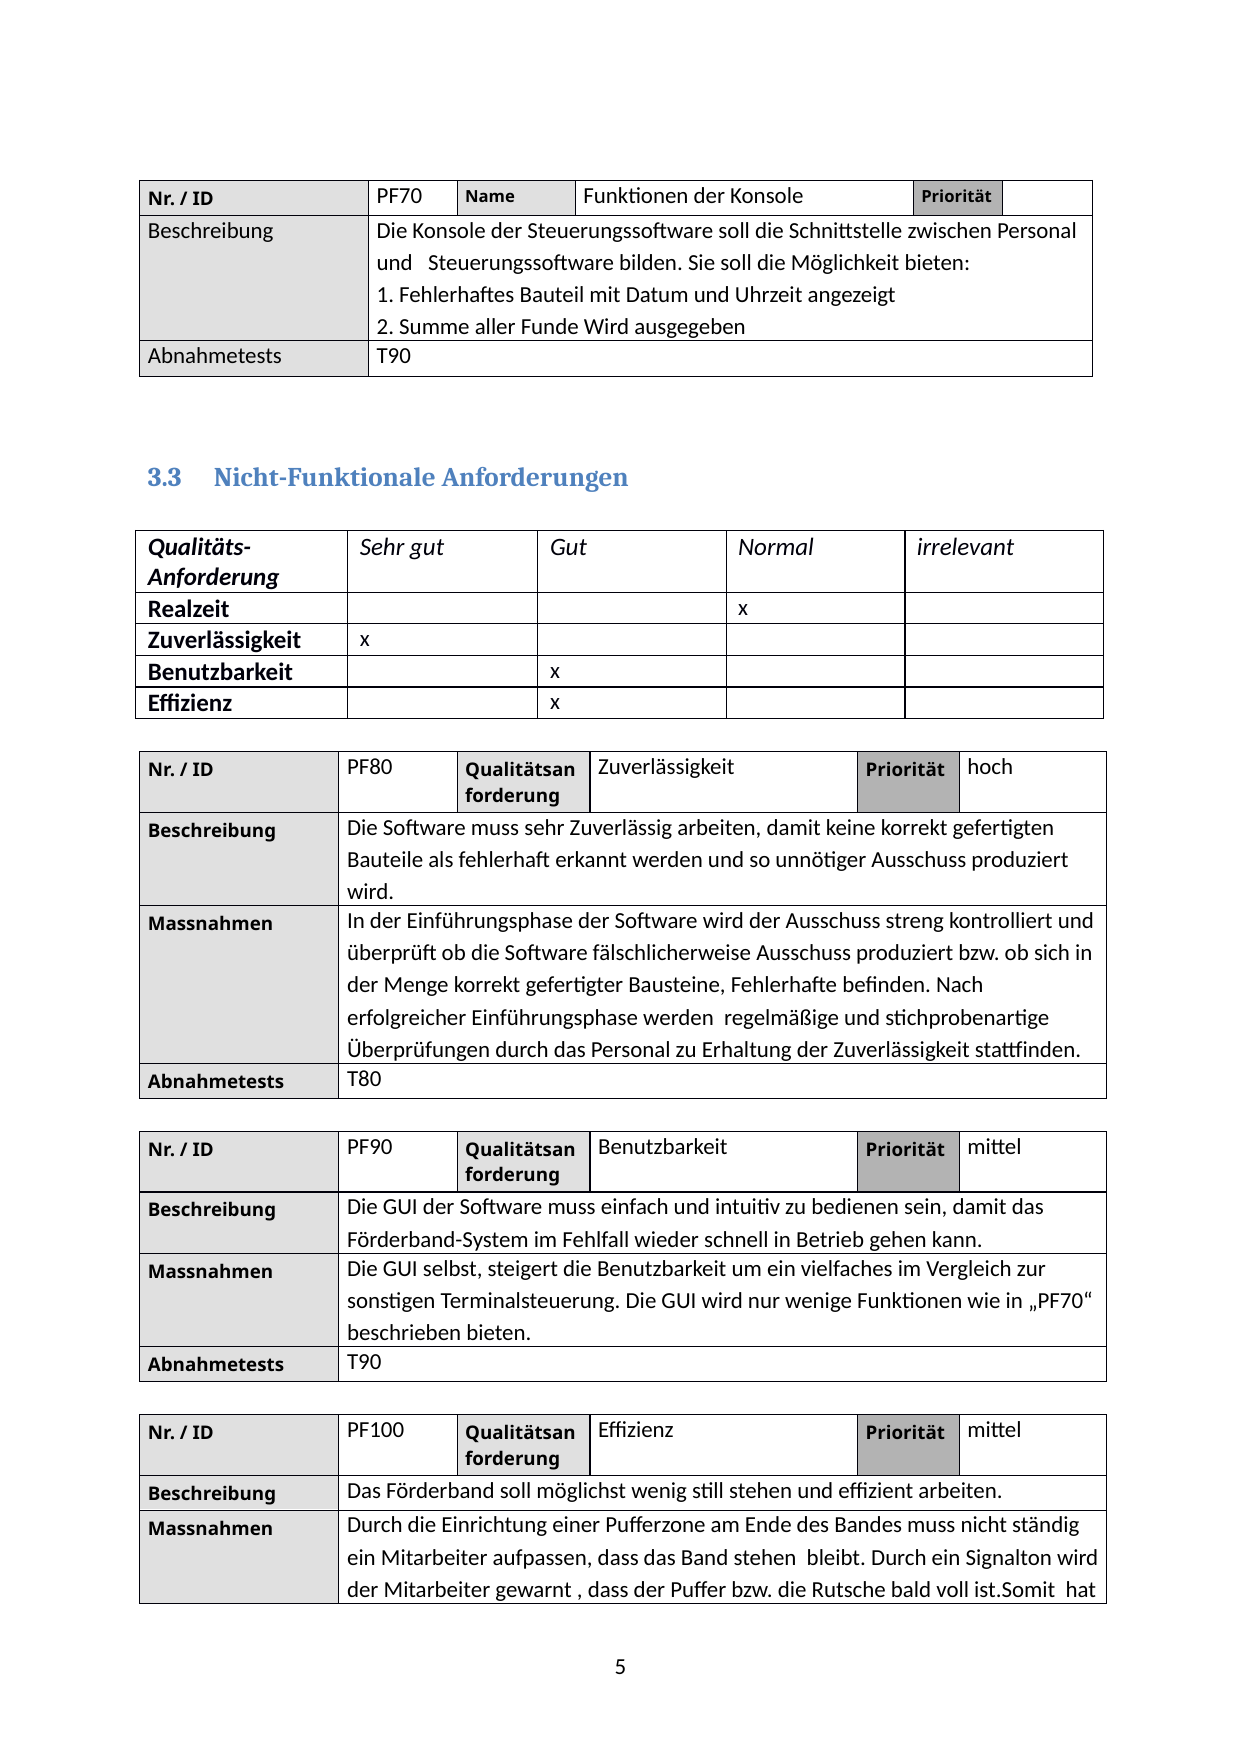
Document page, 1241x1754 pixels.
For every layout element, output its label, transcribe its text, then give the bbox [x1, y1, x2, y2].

table_cell Effizienz [136, 688, 347, 718]
table_header mittel [960, 1132, 1106, 1191]
table_cell x [538, 688, 726, 718]
table_cell Abnahmetests [140, 341, 368, 376]
table_cell T90 [339, 1347, 1106, 1381]
table_cell Beschreibung [140, 1476, 338, 1509]
table_header Qualitätsanforderung [458, 1132, 589, 1191]
table_cell Die Software muss sehr Zuverlässig arbeiten, damit keine korrekt gefertigten Bauteile als fehlerhaft erkannt werden und so unnötiger Ausschuss produziert wird. [339, 813, 1106, 905]
table_header Qualitätsanforderung [458, 1415, 589, 1475]
table_header Benutzbarkeit [591, 1132, 857, 1191]
table_cell Beschreibung [140, 1193, 338, 1253]
table_cell [348, 593, 537, 623]
table_header Nr. / ID [140, 752, 338, 812]
table_cell T80 [339, 1064, 1106, 1098]
table_header Zuverlässigkeit [591, 752, 857, 812]
table_cell Abnahmetests [140, 1347, 338, 1381]
table_cell Benutzbarkeit [136, 656, 347, 686]
table_cell Zuverlässigkeit [136, 624, 347, 655]
table_header Priorität [914, 181, 1002, 215]
table_header Qualitätsanforderung [458, 752, 589, 812]
table_cell x [538, 656, 726, 686]
table_cell [906, 593, 1103, 623]
table_header Priorität [858, 1132, 959, 1191]
table_cell [727, 688, 904, 718]
table_header Sehr gut [348, 531, 537, 592]
table_header Funktionen der Konsole [576, 181, 913, 215]
table_cell T90 [369, 341, 1092, 376]
table_header Nr. / ID [140, 1415, 338, 1475]
subtitle Nicht-Funktionale Anforderungen [148, 462, 1093, 493]
table_cell [538, 593, 726, 623]
table_cell [538, 624, 726, 655]
table_cell Massnahmen [140, 906, 338, 1063]
table_cell Realzeit [136, 593, 347, 623]
table_header hoch [960, 752, 1106, 812]
table_cell [348, 688, 537, 718]
table_cell [727, 624, 904, 655]
table_cell Das Förderband soll möglichst wenig still stehen und effizient arbeiten. [339, 1476, 1106, 1509]
table_cell Beschreibung [140, 813, 338, 905]
table_header Nr. / ID [140, 1132, 338, 1191]
table_cell Die Konsole der Steuerungssoftware soll die Schnittstelle zwischen Personal und Steuerungssoftware bilden. Sie soll die Möglichkeit bieten: 1. Fehlerhaftes Bauteil mit Datum und Uhrzeit angezeigt 2. Summe aller Funde Wird ausgegeben [369, 216, 1092, 340]
table_header irrelevant [906, 531, 1103, 592]
table_header Effizienz [591, 1415, 857, 1475]
table_cell [906, 624, 1103, 655]
table_header Gut [538, 531, 726, 592]
table_cell Massnahmen [140, 1254, 338, 1346]
table_header PF90 [339, 1132, 457, 1191]
table_header [1003, 181, 1092, 215]
table_cell Die GUI selbst, steigert die Benutzbarkeit um ein vielfaches im Vergleich zur sonstigen Terminalsteuerung. Die GUI wird nur wenige Funktionen wie in „PF70“ beschrieben bieten. [339, 1254, 1106, 1346]
table_header Priorität [858, 1415, 959, 1475]
table_header Name [458, 181, 575, 215]
table_cell x [348, 624, 537, 655]
table_header Priorität [858, 752, 959, 812]
table_header mittel [960, 1415, 1106, 1475]
table_header Qualitäts-Anforderung [136, 531, 347, 592]
table_header Nr. / ID [140, 181, 368, 215]
table_cell [906, 688, 1103, 718]
table_header PF70 [369, 181, 457, 215]
table_cell Die GUI der Software muss einfach und intuitiv zu bedienen sein, damit das Förderband-System im Fehlfall wieder schnell in Betrieb gehen kann. [339, 1193, 1106, 1253]
table_header PF80 [339, 752, 457, 812]
table_cell [727, 656, 904, 686]
table_cell Abnahmetests [140, 1064, 338, 1098]
table_header PF100 [339, 1415, 457, 1475]
table_cell In der Einführungsphase der Software wird der Ausschuss streng kontrolliert und überprüft ob die Software fälschlicherweise Ausschuss produziert bzw. ob sich in der Menge korrekt gefertigter Bausteine, Fehlerhafte befinden. Nach erfolgreicher Einführungsphase werden regelmäßige und stichprobenartige Überprüfungen durch das Personal zu Erhaltung der Zuverlässigkeit stattfinden. [339, 906, 1106, 1063]
table_cell Beschreibung [140, 216, 368, 340]
table_cell x [727, 593, 904, 623]
table_cell [906, 656, 1103, 686]
table_cell Durch die Einrichtung einer Pufferzone am Ende des Bandes muss nicht ständig ein Mitarbeiter aufpassen, dass das Band stehen bleibt. Durch ein Signalton wird der Mitarbeiter gewarnt , dass der Puffer bzw. die Rutsche bald voll ist.Somit hat [339, 1511, 1106, 1603]
table_cell [348, 656, 537, 686]
table_header Normal [727, 531, 904, 592]
table_cell Massnahmen [140, 1511, 338, 1603]
